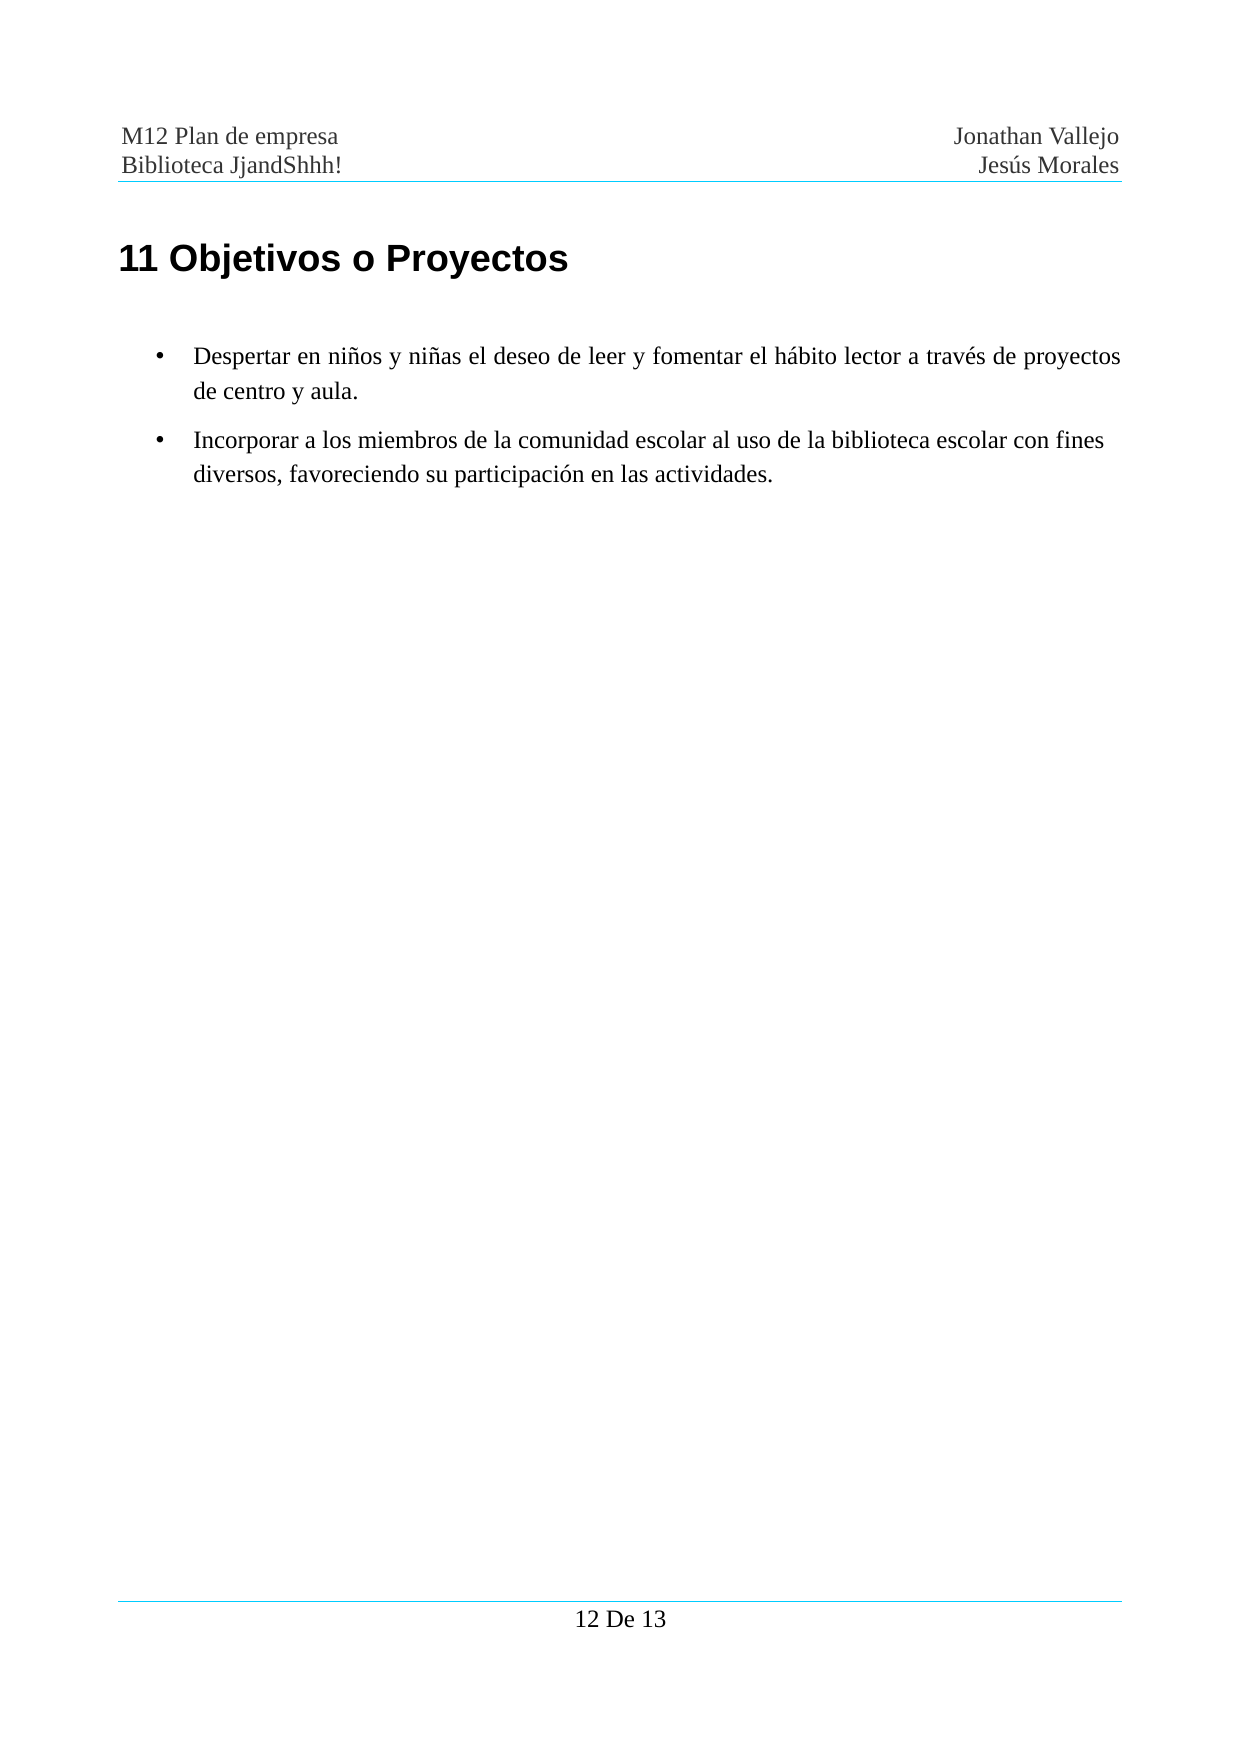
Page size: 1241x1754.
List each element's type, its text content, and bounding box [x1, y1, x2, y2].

list Incorporar a los miembros de la comunidad escolar al uso de la biblioteca escolar con fines diversos, favoreciendo su participación en las actividades. [156, 425, 1122, 488]
subtitle 11 Objetivos o Proyectos [118, 236, 1122, 280]
list Despertar en niños y niñas el deseo de leer y fomentar el hábito lector a través de proyectos de centro y aula. [156, 341, 1122, 404]
